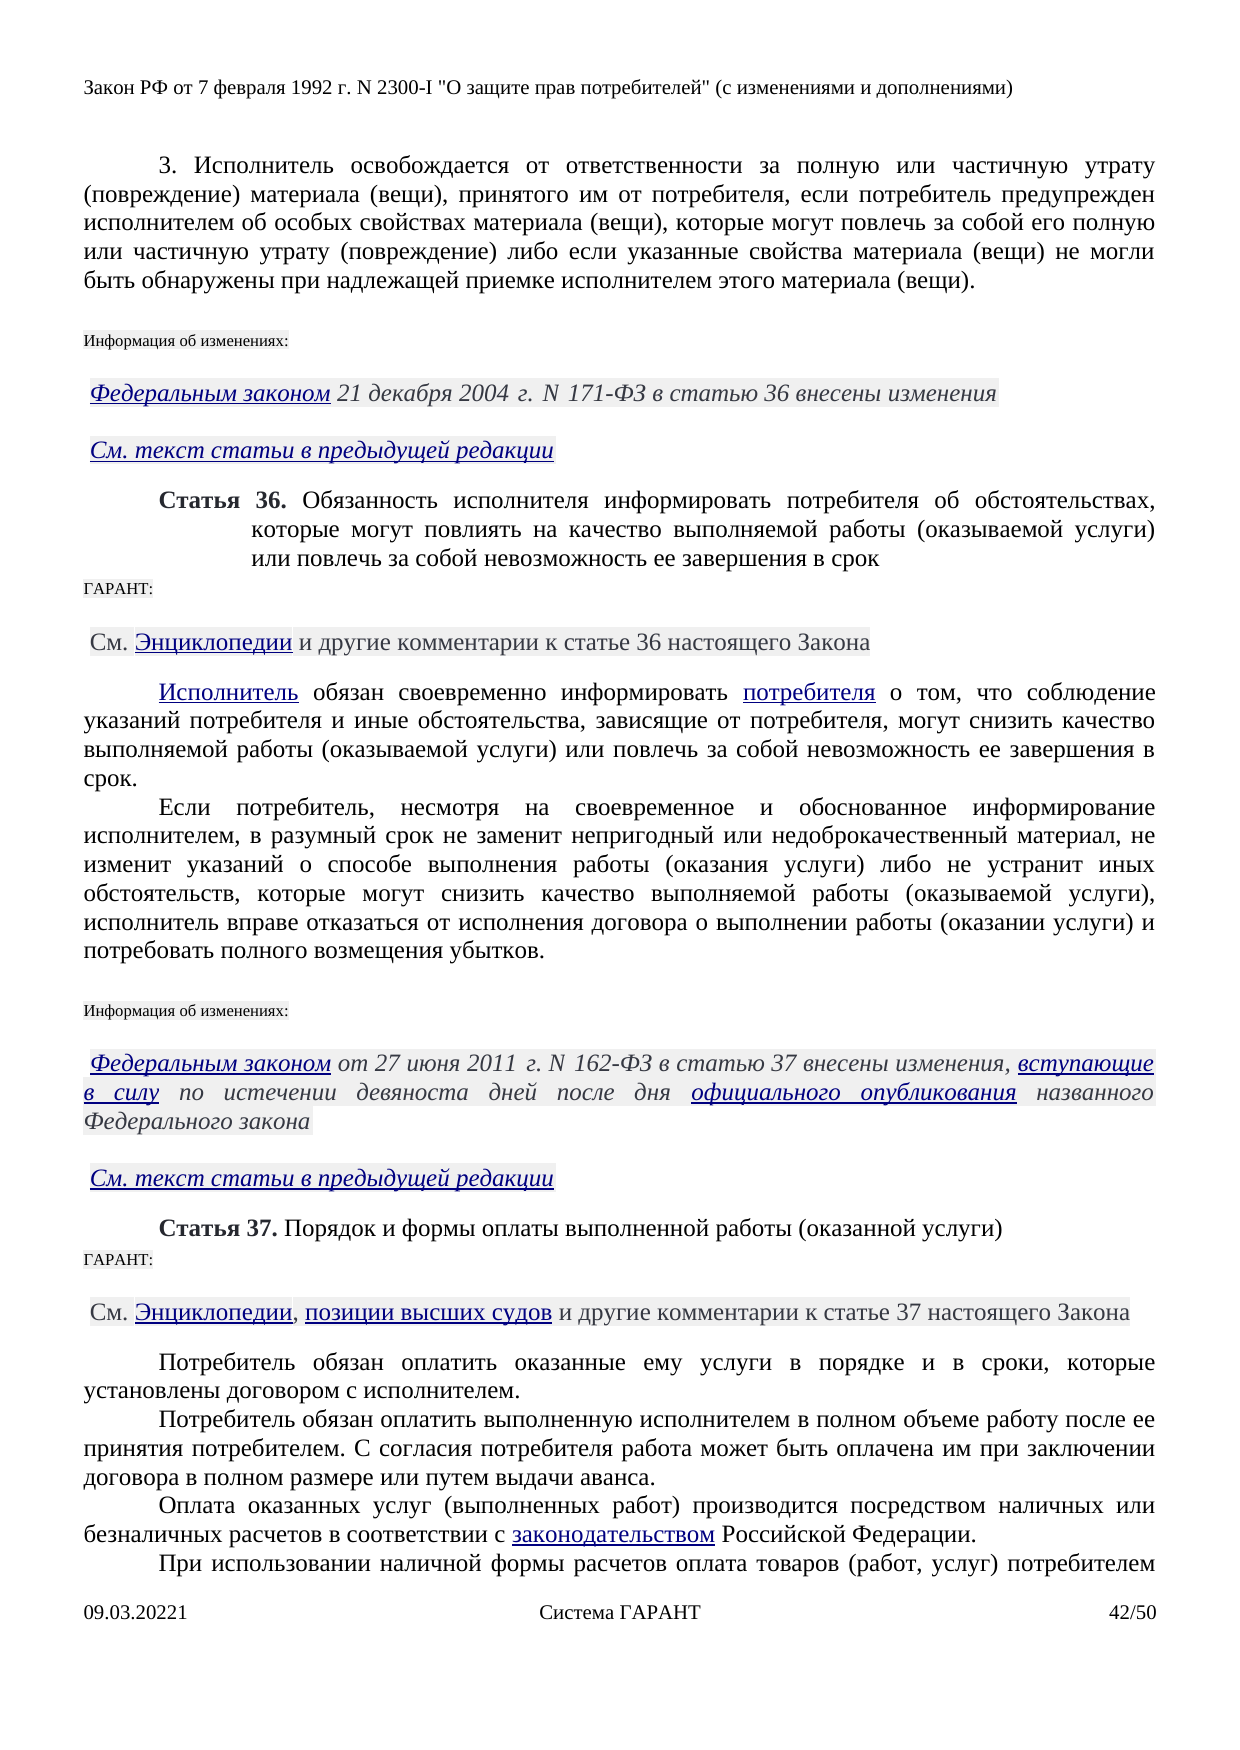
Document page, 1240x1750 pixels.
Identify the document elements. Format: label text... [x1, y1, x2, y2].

text При использовании наличной формы расчетов оплата товаров (работ, услуг) потребителем [83, 1548, 1156, 1577]
text Если потребитель, несмотря на своевременное и обоснованное информирование исполнителем, в разумный срок не заменит непригодный или недоброкачественный материал, не изменит указаний о способе выполнения работы (оказания услуги) либо не устранит иных обстоятельств, которые могут снизить качество выполняемой работы (оказываемой услуги), исполнитель вправе отказаться от исполнения договора о выполнении работы (оказании услуги) и потребовать полного возмещения убытков. [83, 792, 1156, 964]
text См. текст статьи в предыдущей редакции [83, 436, 1156, 464]
text Потребитель обязан оплатить выполненную исполнителем в полном объеме работу после ее принятия потребителем. С согласия потребителя работа может быть оплачена им при заключении договора в полном размере или путем выдачи аванса. [83, 1404, 1156, 1491]
text ГАРАНТ: [83, 1249, 1156, 1269]
text Статья 37. Порядок и формы оплаты выполненной работы (оказанной услуги) [158, 1213, 1156, 1242]
text Информация об изменениях: [83, 1001, 1156, 1020]
text См. Энциклопедии, позиции высших судов и другие комментарии к статье 37 настоящего Закона [83, 1297, 1156, 1326]
text См. текст статьи в предыдущей редакции [83, 1163, 1156, 1192]
text ГАРАНТ: [83, 579, 1156, 598]
text 3. Исполнитель освобождается от ответственности за полную или частичную утрату (повреждение) материала (вещи), принятого им от потребителя, если потребитель предупрежден исполнителем об особых свойствах материала (вещи), которые могут повлечь за собой его полную или частичную утрату (повреждение) либо если указанные свойства материала (вещи) не могли быть обнаружены при надлежащей приемке исполнителем этого материала (вещи). [83, 150, 1156, 294]
text Исполнитель обязан своевременно информировать потребителя о том, что соблюдение указаний потребителя и иные обстоятельства, зависящие от потребителя, могут снизить качество выполняемой работы (оказываемой услуги) или повлечь за собой невозможность ее завершения в срок. [83, 677, 1156, 792]
text Статья 36. Обязанность исполнителя информировать потребителя об обстоятельствах, которые могут повлиять на качество выполняемой работы (оказываемой услуги) или повлечь за собой невозможность ее завершения в срок [158, 485, 1156, 571]
text См. Энциклопедии и другие комментарии к статье 36 настоящего Закона [83, 627, 1156, 656]
text Потребитель обязан оплатить оказанные ему услуги в порядке и в сроки, которые установлены договором с исполнителем. [83, 1347, 1156, 1404]
text Оплата оказанных услуг (выполненных работ) производится посредством наличных или безналичных расчетов в соответствии с законодательством Российской Федерации. [83, 1491, 1156, 1548]
text Информация об изменениях: [83, 330, 1156, 349]
text Федеральным законом 21 декабря 2004 г. N 171-ФЗ в статью 36 внесены изменения [83, 378, 1156, 407]
text Федеральным законом от 27 июня 2011 г. N 162-ФЗ в статью 37 внесены изменения, вступающие в силу по истечении девяноста дней после дня официального опубликования названного Федерального закона [83, 1048, 1156, 1135]
